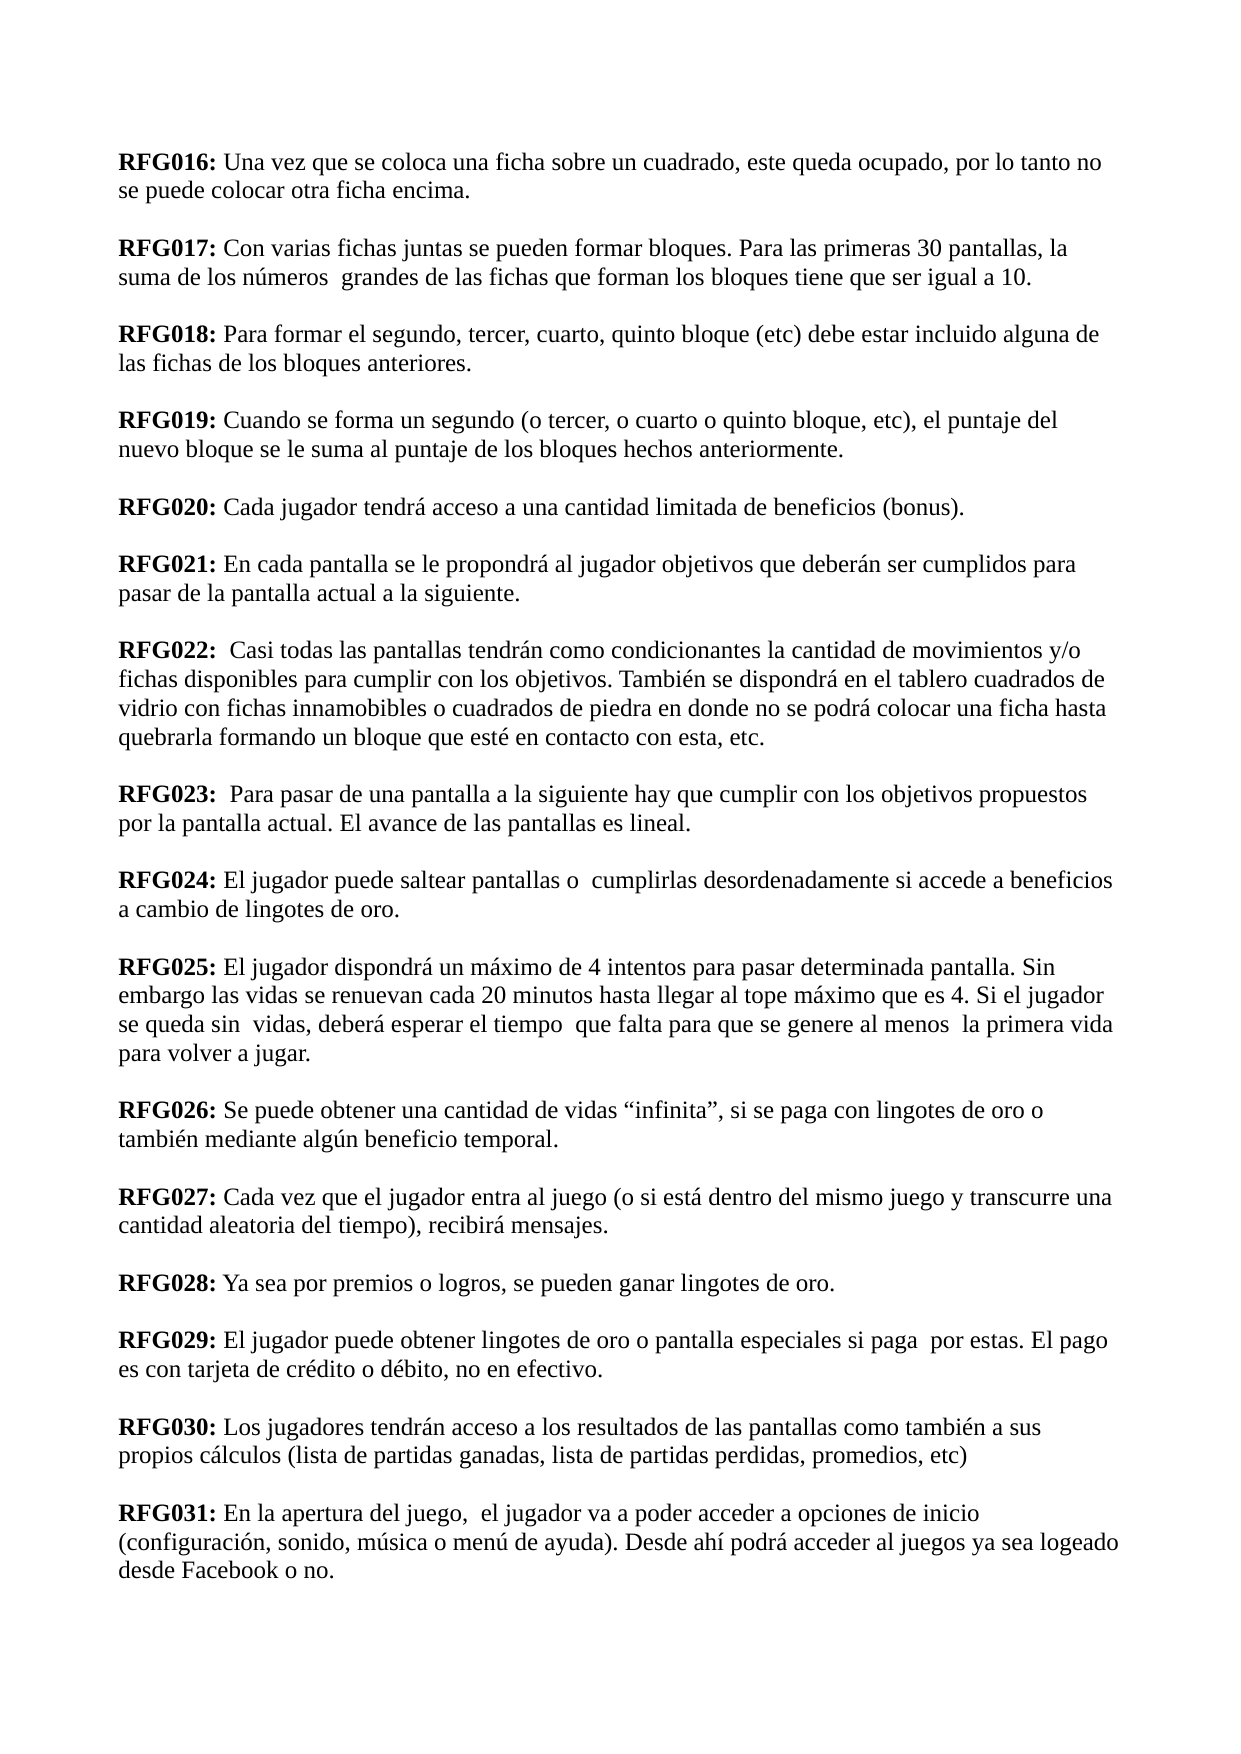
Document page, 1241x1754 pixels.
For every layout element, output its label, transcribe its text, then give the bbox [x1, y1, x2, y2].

text RFG029: El jugador puede obtener lingotes de oro o pantalla especiales si paga por estas. El pago es con tarjeta de crédito o débito, no en efectivo. [118, 1326, 1122, 1383]
text RFG018: Para formar el segundo, tercer, cuarto, quinto bloque (etc) debe estar incluido alguna de las fichas de los bloques anteriores. [118, 319, 1122, 377]
text RFG027: Cada vez que el jugador entra al juego (o si está dentro del mismo juego y transcurre una cantidad aleatoria del tiempo), recibirá mensajes. [118, 1182, 1122, 1239]
text RFG020: Cada jugador tendrá acceso a una cantidad limitada de beneficios (bonus). [118, 492, 1122, 521]
text RFG019: Cuando se forma un segundo (o tercer, o cuarto o quinto bloque, etc), el puntaje del nuevo bloque se le suma al puntaje de los bloques hechos anteriormente. [118, 406, 1122, 463]
text RFG016: Una vez que se coloca una ficha sobre un cuadrado, este queda ocupado, por lo tanto no se puede colocar otra ficha encima. [118, 147, 1122, 204]
text RFG030: Los jugadores tendrán acceso a los resultados de las pantallas como también a sus propios cálculos (lista de partidas ganadas, lista de partidas perdidas, promedios, etc) [118, 1412, 1122, 1469]
text RFG021: En cada pantalla se le propondrá al jugador objetivos que deberán ser cumplidos para pasar de la pantalla actual a la siguiente. [118, 549, 1122, 607]
text RFG017: Con varias fichas juntas se pueden formar bloques. Para las primeras 30 pantallas, la suma de los números grandes de las fichas que forman los bloques tiene que ser igual a 10. [118, 233, 1122, 291]
text RFG028: Ya sea por premios o logros, se pueden ganar lingotes de oro. [118, 1268, 1122, 1297]
text RFG022: Casi todas las pantallas tendrán como condicionantes la cantidad de movimientos y/o fichas disponibles para cumplir con los objetivos. También se dispondrá en el tablero cuadrados de vidrio con fichas innamobibles o cuadrados de piedra en donde no se podrá colocar una ficha hasta quebrarla formando un bloque que esté en contacto con esta, etc. [118, 636, 1122, 751]
text RFG025: El jugador dispondrá un máximo de 4 intentos para pasar determinada pantalla. Sin embargo las vidas se renuevan cada 20 minutos hasta llegar al tope máximo que es 4. Si el jugador se queda sin vidas, deberá esperar el tiempo que falta para que se genere al menos la primera vida para volver a jugar. [118, 952, 1122, 1067]
text RFG031: En la apertura del juego, el jugador va a poder acceder a opciones de inicio (configuración, sonido, música o menú de ayuda). Desde ahí podrá acceder al juegos ya sea logeado desde Facebook o no. [118, 1498, 1122, 1584]
text RFG024: El jugador puede saltear pantallas o cumplirlas desordenadamente si accede a beneficios a cambio de lingotes de oro. [118, 866, 1122, 923]
text RFG026: Se puede obtener una cantidad de vidas “infinita”, si se paga con lingotes de oro o también mediante algún beneficio temporal. [118, 1096, 1122, 1153]
text RFG023: Para pasar de una pantalla a la siguiente hay que cumplir con los objetivos propuestos por la pantalla actual. El avance de las pantallas es lineal. [118, 779, 1122, 837]
